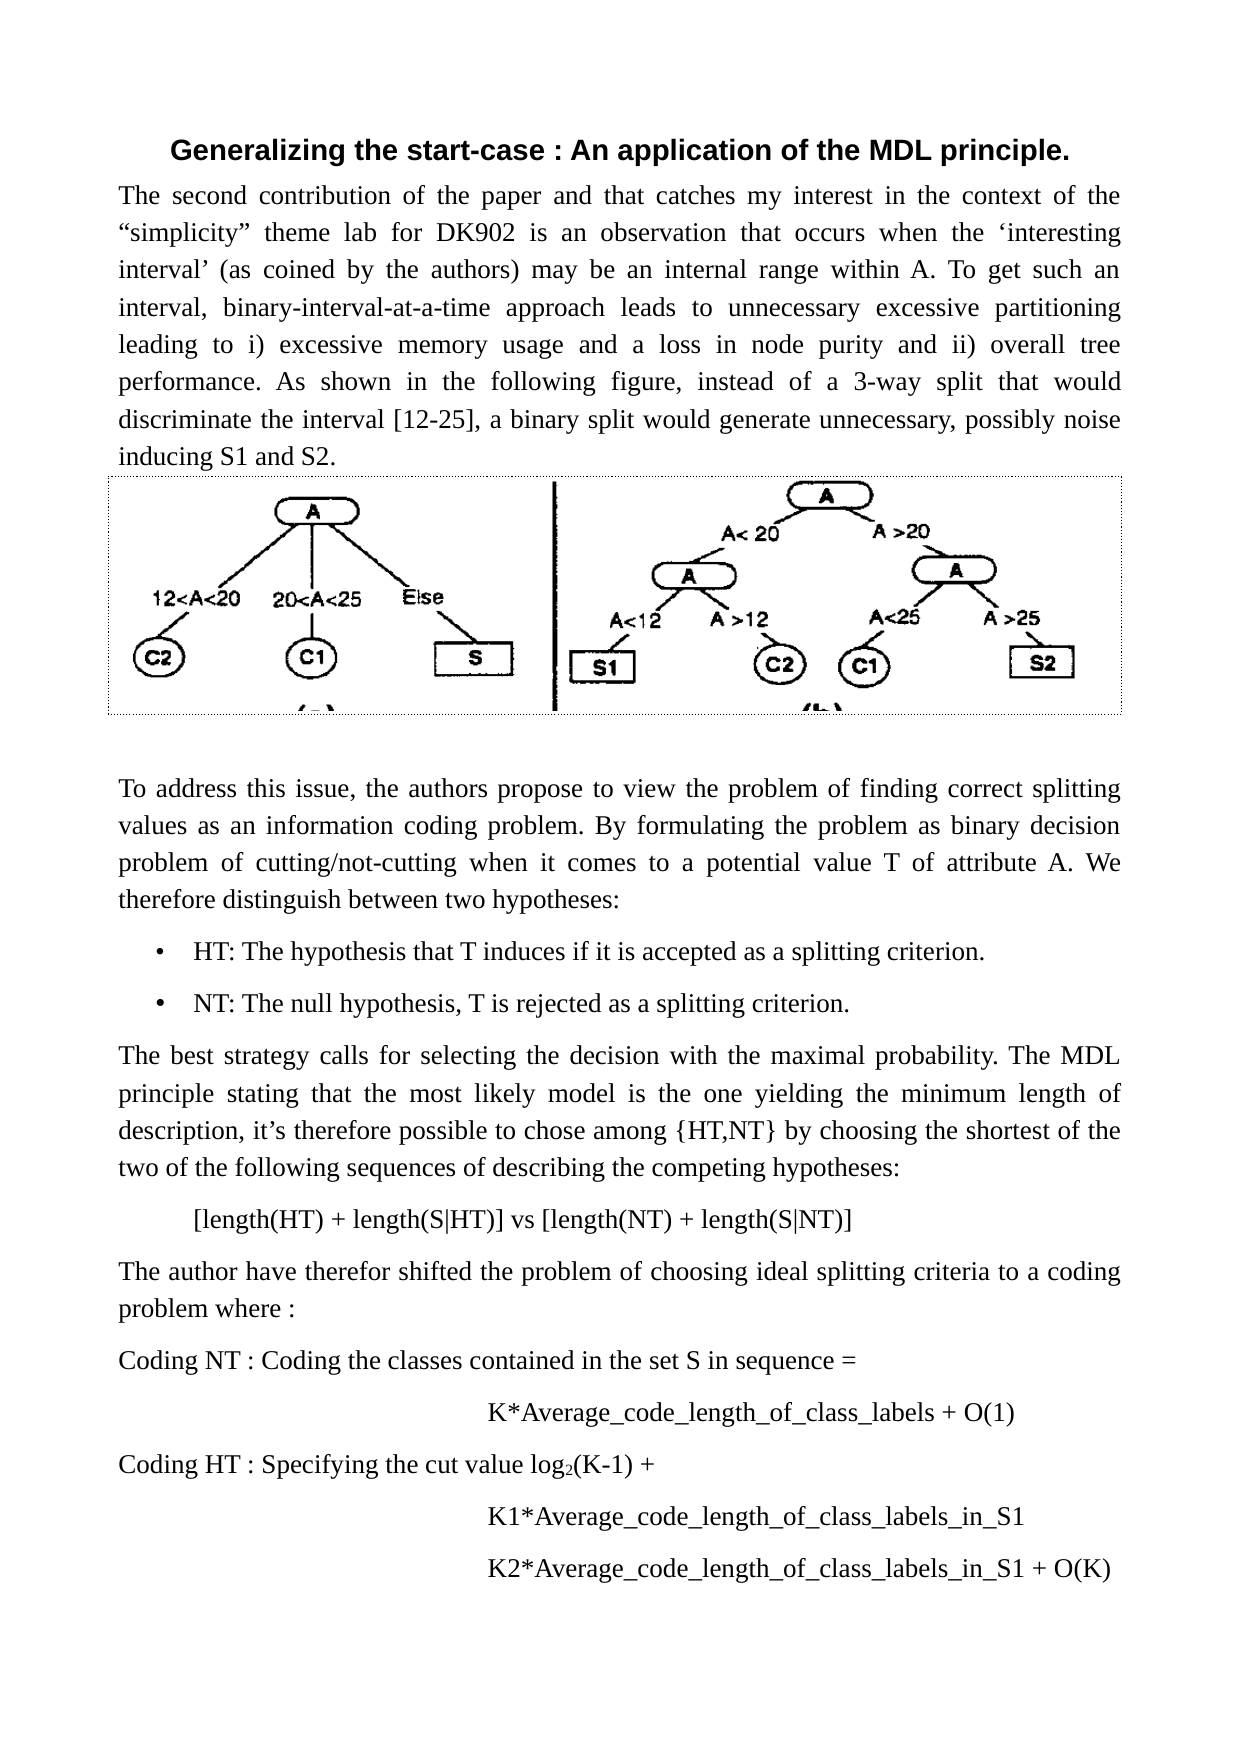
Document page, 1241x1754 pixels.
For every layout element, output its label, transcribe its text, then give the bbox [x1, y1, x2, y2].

text To address this issue, the authors propose to view the problem of finding correct splitting values as an information coding problem. By formulating the problem as binary decision problem of cutting/not-cutting when it comes to a potential value T of attribute A. We therefore distinguish between two hypotheses: [118, 772, 1122, 915]
list HT: The hypothesis that T induces if it is accepted as a splitting criterion. [156, 935, 1122, 967]
subtitle Generalizing the start-case : An application of the MDL principle. [118, 133, 1122, 166]
picture [111, 479, 1118, 711]
text The author have therefor shifted the problem of choosing ideal splitting criteria to a coding problem where : [118, 1255, 1122, 1323]
text K*Average_code_length_of_class_labels + O(1) [118, 1396, 1122, 1427]
text The second contribution of the paper and that catches my interest in the context of the “simplicity” theme lab for DK902 is an observation that occurs when the ‘interesting interval’ (as coined by the authors) may be an internal range within A. To get such an interval, binary-interval-at-a-time approach leads to unnecessary excessive partitioning leading to i) excessive memory usage and a loss in node purity and ii) overall tree performance. As shown in the following figure, instead of a 3-way split that would discriminate the interval [12-25], a binary split would generate unnecessary, possibly noise inducing S1 and S2. [118, 179, 1122, 471]
list [length(HT) + length(S|HT)] vs [length(NT) + length(S|NT)] [156, 1203, 1122, 1234]
text K2*Average_code_length_of_class_labels_in_S1 + O(K) [118, 1552, 1122, 1583]
text The best strategy calls for selecting the decision with the maximal probability. The MDL principle stating that the most likely model is the one yielding the minimum length of description, it’s therefore possible to chose among {HT,NT} by choosing the shortest of the two of the following sequences of describing the competing hypotheses: [118, 1039, 1122, 1182]
list NT: The null hypothesis, T is rejected as a splitting criterion. [156, 987, 1122, 1018]
text K1*Average_code_length_of_class_labels_in_S1 [118, 1500, 1122, 1531]
text Coding HT : Specifying the cut value log2(K-1) + [118, 1448, 1122, 1479]
text Coding NT : Coding the classes contained in the set S in sequence = [118, 1344, 1122, 1375]
